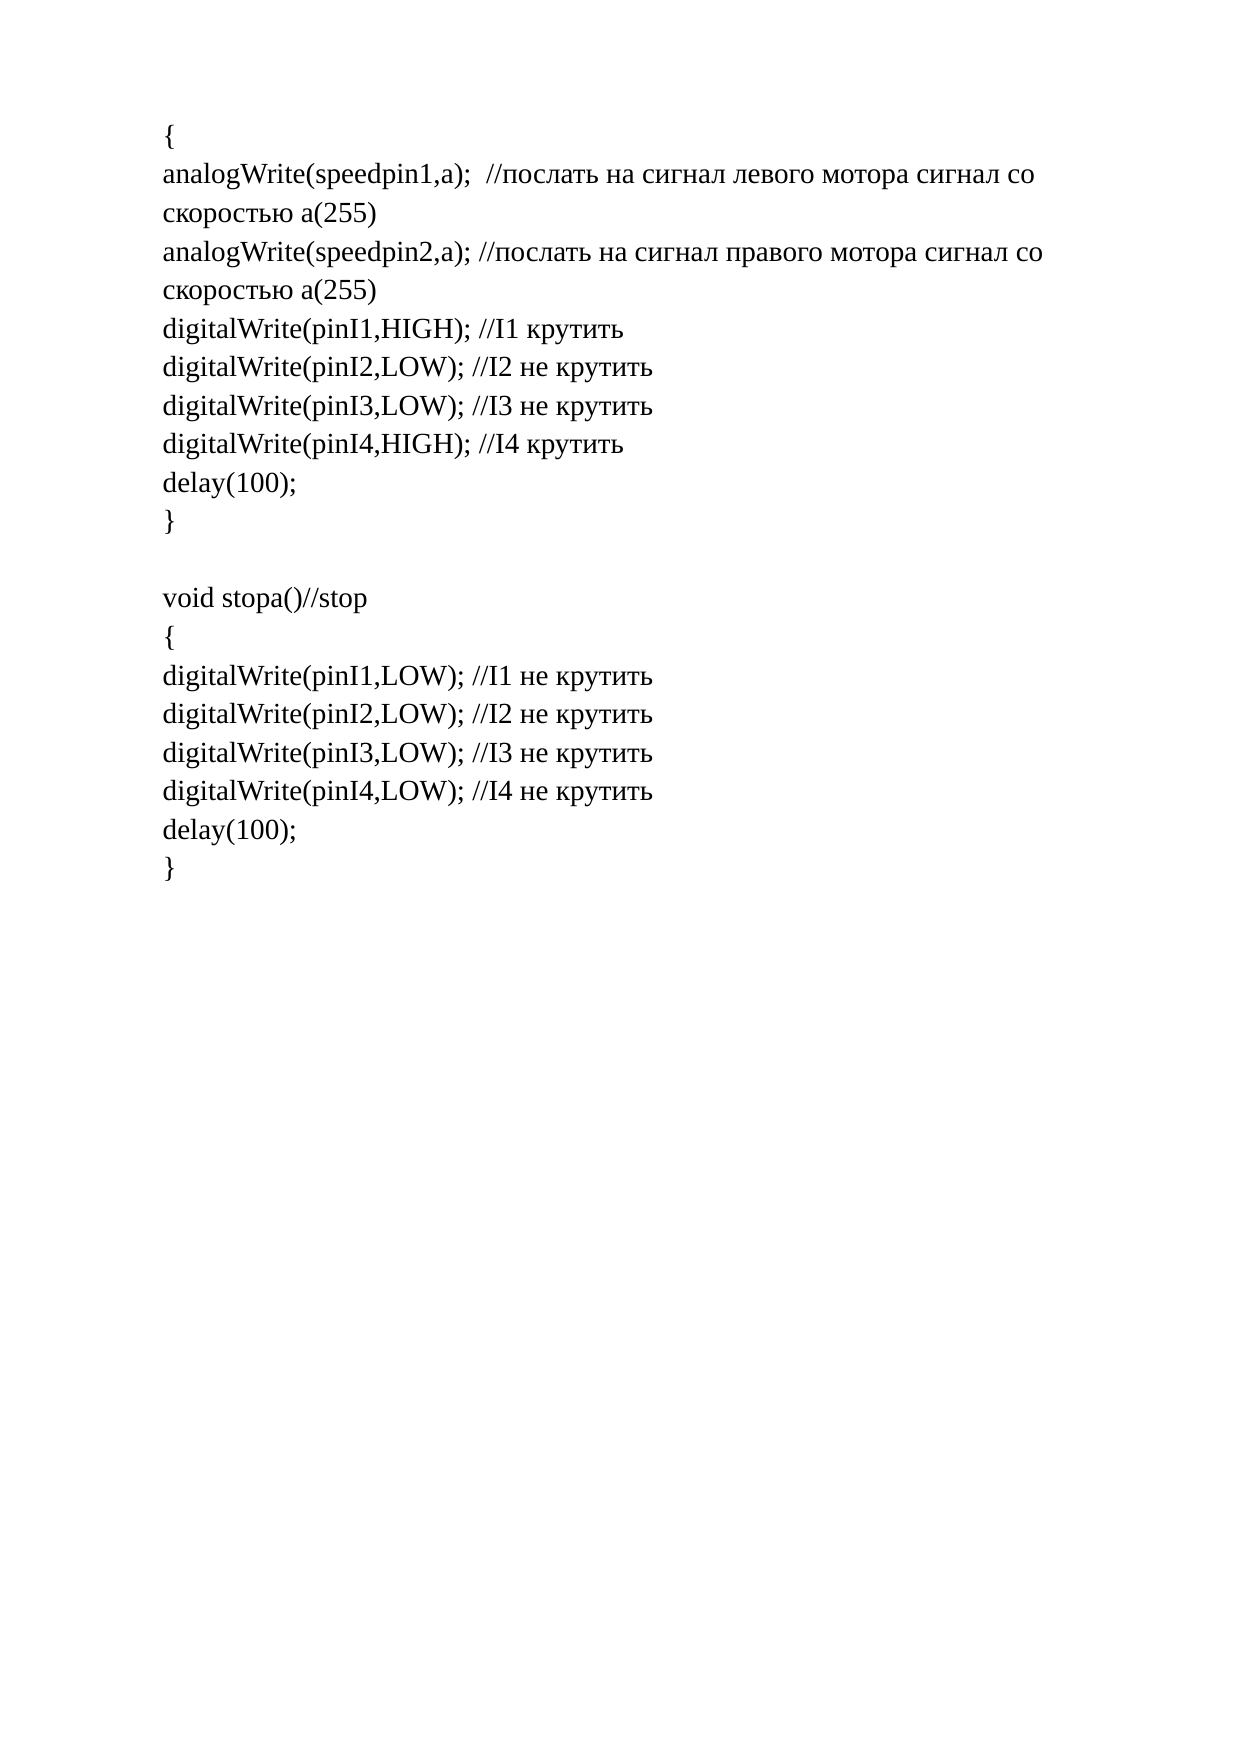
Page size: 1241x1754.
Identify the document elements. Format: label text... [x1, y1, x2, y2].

text delay(100); [162, 812, 1152, 845]
text digitalWrite(pinI3,LOW); //I3 не крутить [162, 388, 1152, 421]
text digitalWrite(pinI2,LOW); //I2 не крутить [162, 349, 1152, 383]
text { [162, 118, 1152, 152]
text digitalWrite(pinI4,LOW); //I4 не крутить [162, 773, 1152, 807]
text } [162, 503, 1152, 537]
text } [162, 850, 1152, 884]
text analogWrite(speedpin2,a); //послать на сигнал правого мотора сигнал со скоростью a(255) [162, 234, 1152, 306]
text digitalWrite(pinI4,HIGH); //I4 крутить [162, 426, 1152, 460]
text digitalWrite(pinI1,HIGH); //I1 крутить [162, 311, 1152, 344]
text { [162, 619, 1152, 653]
text digitalWrite(pinI3,LOW); //I3 не крутить [162, 735, 1152, 768]
text analogWrite(speedpin1,a); //послать на сигнал левого мотора сигнал со скоростью a(255) [162, 157, 1152, 229]
text digitalWrite(pinI2,LOW); //I2 не крутить [162, 696, 1152, 730]
text void stopa()//stop [162, 581, 1152, 614]
text delay(100); [162, 465, 1152, 498]
text digitalWrite(pinI1,LOW); //I1 не крутить [162, 658, 1152, 691]
